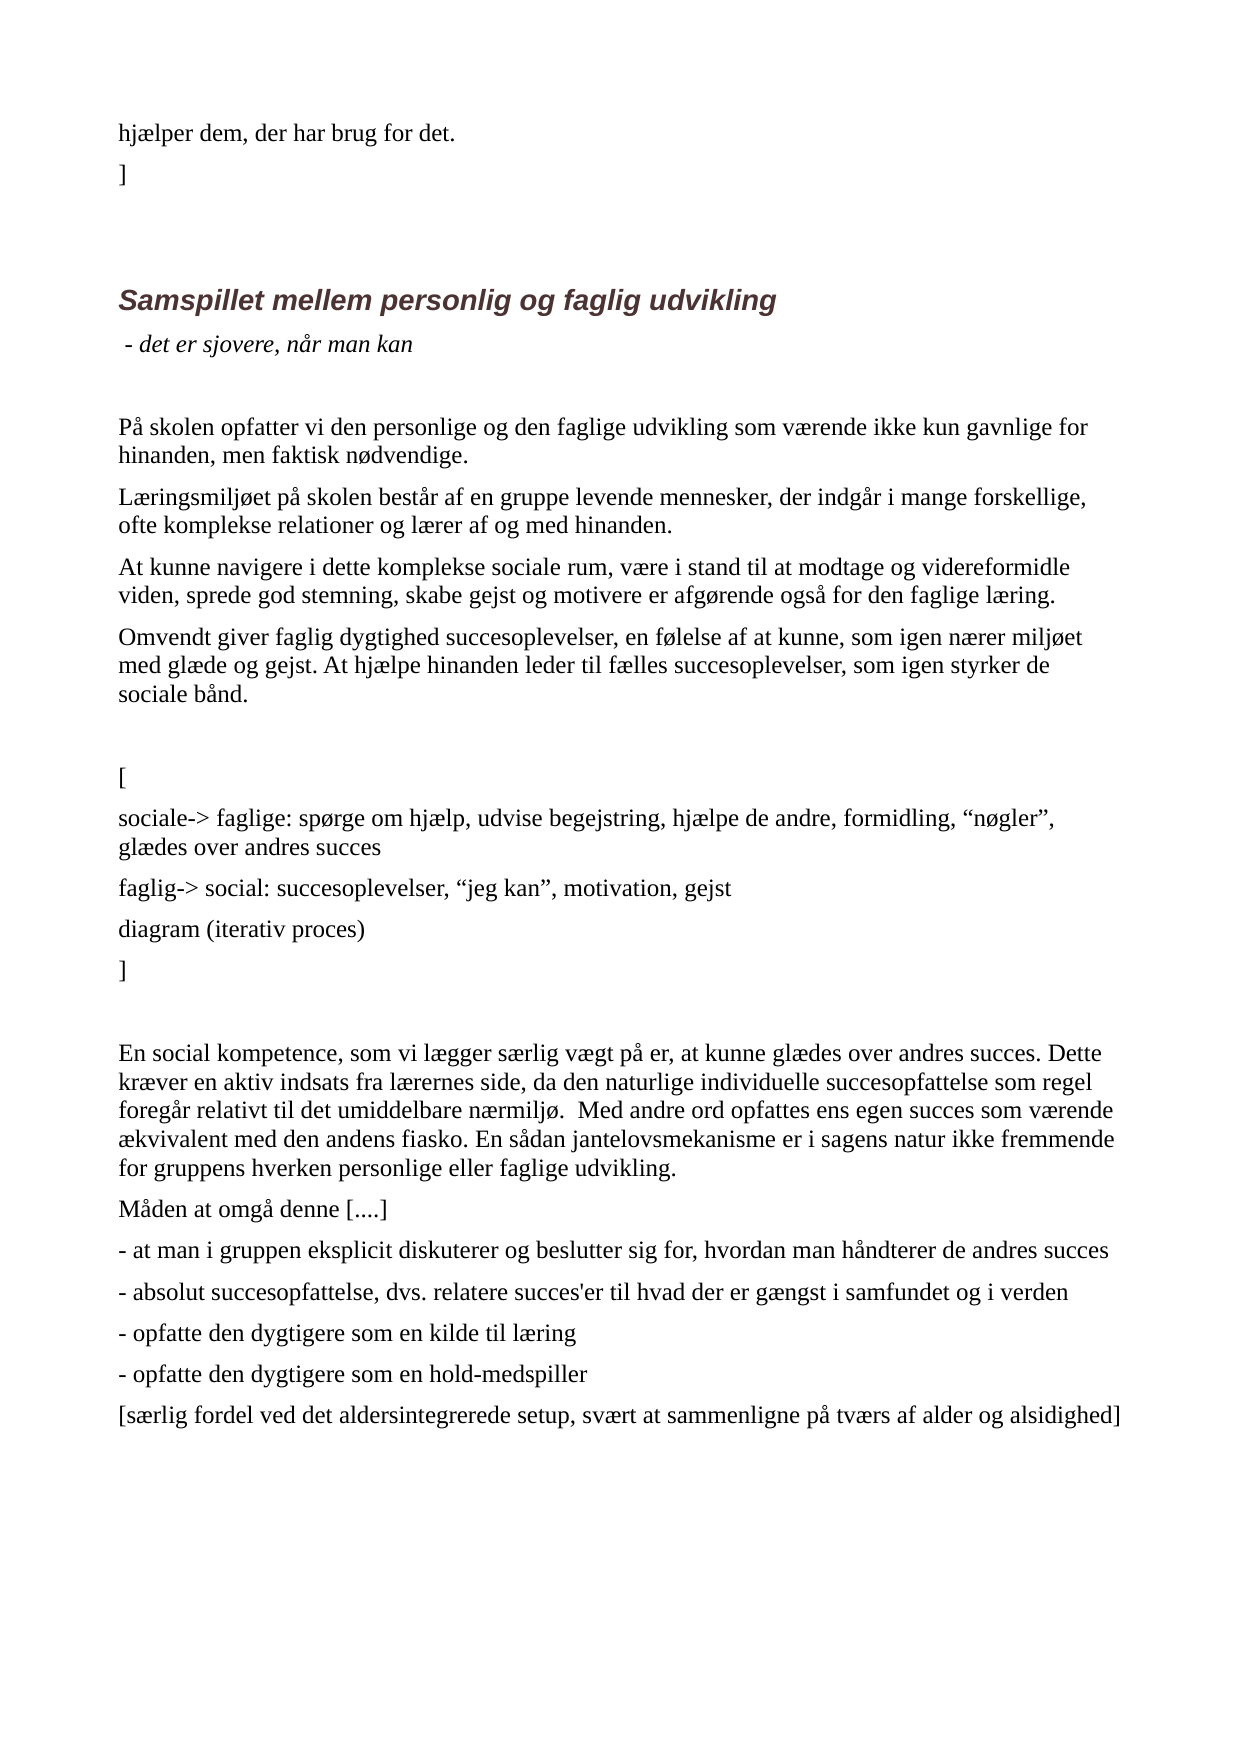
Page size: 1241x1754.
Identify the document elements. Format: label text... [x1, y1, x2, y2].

text - opfatte den dygtigere som en kilde til læring [118, 1318, 1122, 1347]
text faglig-> social: succesoplevelser, “jeg kan”, motivation, gejst [118, 873, 1122, 902]
text Omvendt giver faglig dygtighed succesoplevelser, en følelse af at kunne, som igen nærer miljøet med glæde og gejst. At hjælpe hinanden leder til fælles succesoplevelser, som igen styrker de sociale bånd. [118, 622, 1122, 708]
text - det er sjovere, når man kan [118, 329, 1122, 358]
text På skolen opfatter vi den personlige og den faglige udvikling som værende ikke kun gavnlige for hinanden, men faktisk nødvendige. [118, 412, 1122, 469]
text ] [118, 955, 1122, 984]
text - opfatte den dygtigere som en hold-medspiller [118, 1359, 1122, 1388]
text [ [118, 762, 1122, 790]
text At kunne navigere i dette komplekse sociale rum, være i stand til at modtage og videreformidle viden, sprede god stemning, skabe gejst og motivere er afgørende også for den faglige læring. [118, 552, 1122, 609]
text sociale-> faglige: spørge om hjælp, udvise begejstring, hjælpe de andre, formidling, “nøgler”, glædes over andres succes [118, 803, 1122, 860]
text - at man i gruppen eksplicit diskuterer og beslutter sig for, hvordan man håndterer de andres succes [118, 1235, 1122, 1264]
text ] [118, 159, 1122, 188]
text hjælper dem, der har brug for det. [118, 118, 1122, 147]
text Måden at omgå denne [....] [118, 1194, 1122, 1223]
text Læringsmiljøet på skolen består af en gruppe levende mennesker, der indgår i mange forskellige, ofte komplekse relationer og lærer af og med hinanden. [118, 482, 1122, 539]
text [særlig fordel ved det aldersintegrerede setup, svært at sammenligne på tværs af alder og alsidighed] [118, 1400, 1122, 1429]
text En social kompetence, som vi lægger særlig vægt på er, at kunne glædes over andres succes. Dette kræver en aktiv indsats fra lærernes side, da den naturlige individuelle succesopfattelse som regel foregår relativt til det umiddelbare nærmiljø. Med andre ord opfattes ens egen succes som værende ækvivalent med den andens fiasko. En sådan jantelovsmekanisme er i sagens natur ikke fremmende for gruppens hverken personlige eller faglige udvikling. [118, 1038, 1122, 1182]
text - absolut succesopfattelse, dvs. relatere succes'er til hvad der er gængst i samfundet og i verden [118, 1277, 1122, 1305]
text diagram (iterativ proces) [118, 914, 1122, 943]
subtitle Samspillet mellem personlig og faglig udvikling [118, 283, 1122, 317]
